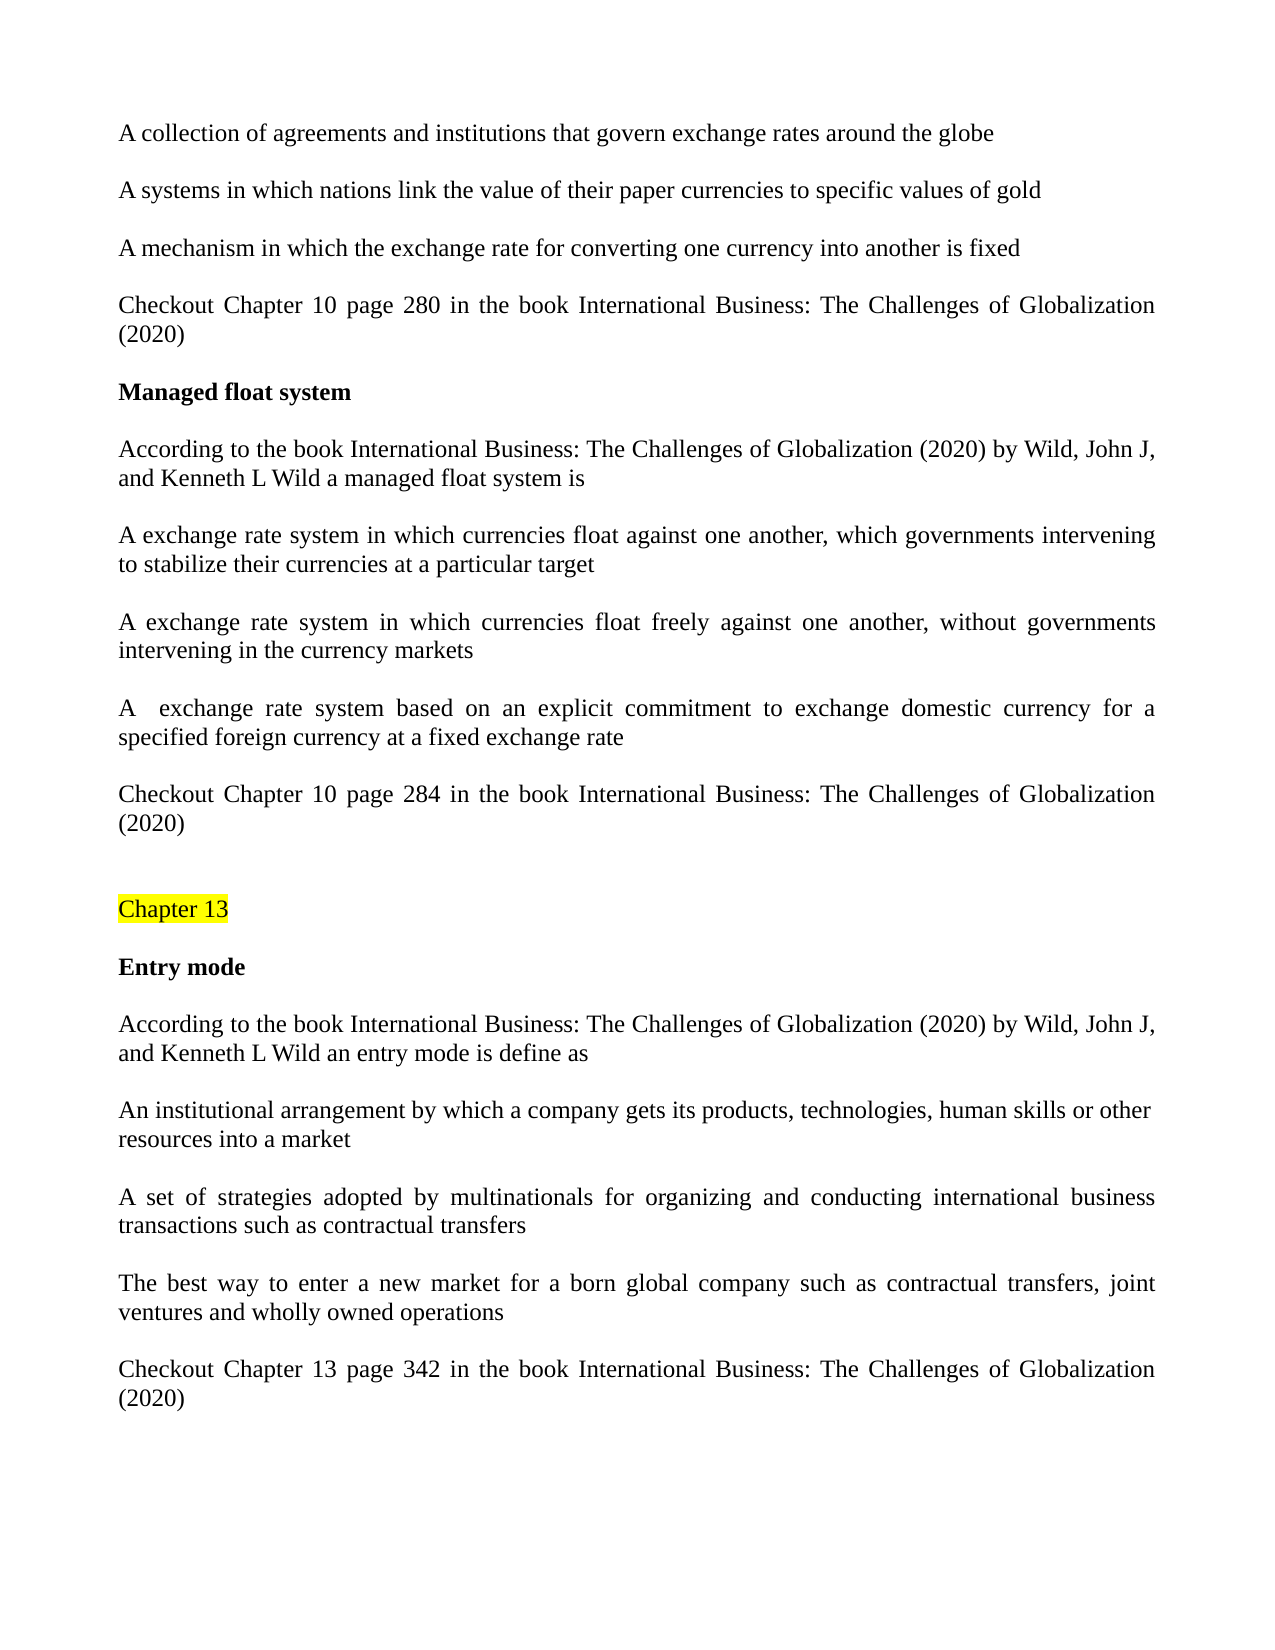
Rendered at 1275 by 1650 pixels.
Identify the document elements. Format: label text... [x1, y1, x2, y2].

text According to the book International Business: The Challenges of Globalization (2020) by Wild, John J, and Kenneth L Wild a managed float system is [118, 434, 1157, 492]
text A mechanism in which the exchange rate for converting one currency into another is fixed [118, 233, 1157, 262]
text Checkout Chapter 10 page 284 in the book International Business: The Challenges of Globalization (2020) [118, 779, 1157, 837]
text Chapter 13 [118, 894, 1157, 923]
text Checkout Chapter 10 page 280 in the book International Business: The Challenges of Globalization (2020) [118, 291, 1157, 348]
text An institutional arrangement by which a company gets its products, technologies, human skills or other resources into a market [118, 1096, 1157, 1153]
text A set of strategies adopted by multinationals for organizing and conducting international business transactions such as contractual transfers [118, 1182, 1157, 1239]
text The best way to enter a new market for a born global company such as contractual transfers, joint ventures and wholly owned operations [118, 1268, 1157, 1326]
text Checkout Chapter 13 page 342 in the book International Business: The Challenges of Globalization (2020) [118, 1354, 1157, 1412]
text Entry mode [118, 952, 1157, 981]
text A collection of agreements and institutions that govern exchange rates around the globe [118, 118, 1157, 147]
text According to the book International Business: The Challenges of Globalization (2020) by Wild, John J, and Kenneth L Wild an entry mode is define as [118, 1009, 1157, 1067]
text Managed float system [118, 377, 1157, 406]
text A exchange rate system in which currencies float freely against one another, without governments intervening in the currency markets [118, 607, 1157, 664]
text A exchange rate system based on an explicit commitment to exchange domestic currency for a specified foreign currency at a fixed exchange rate [118, 693, 1157, 751]
text A exchange rate system in which currencies float against one another, which governments intervening to stabilize their currencies at a particular target [118, 521, 1157, 578]
text A systems in which nations link the value of their paper currencies to specific values of gold [118, 176, 1157, 204]
